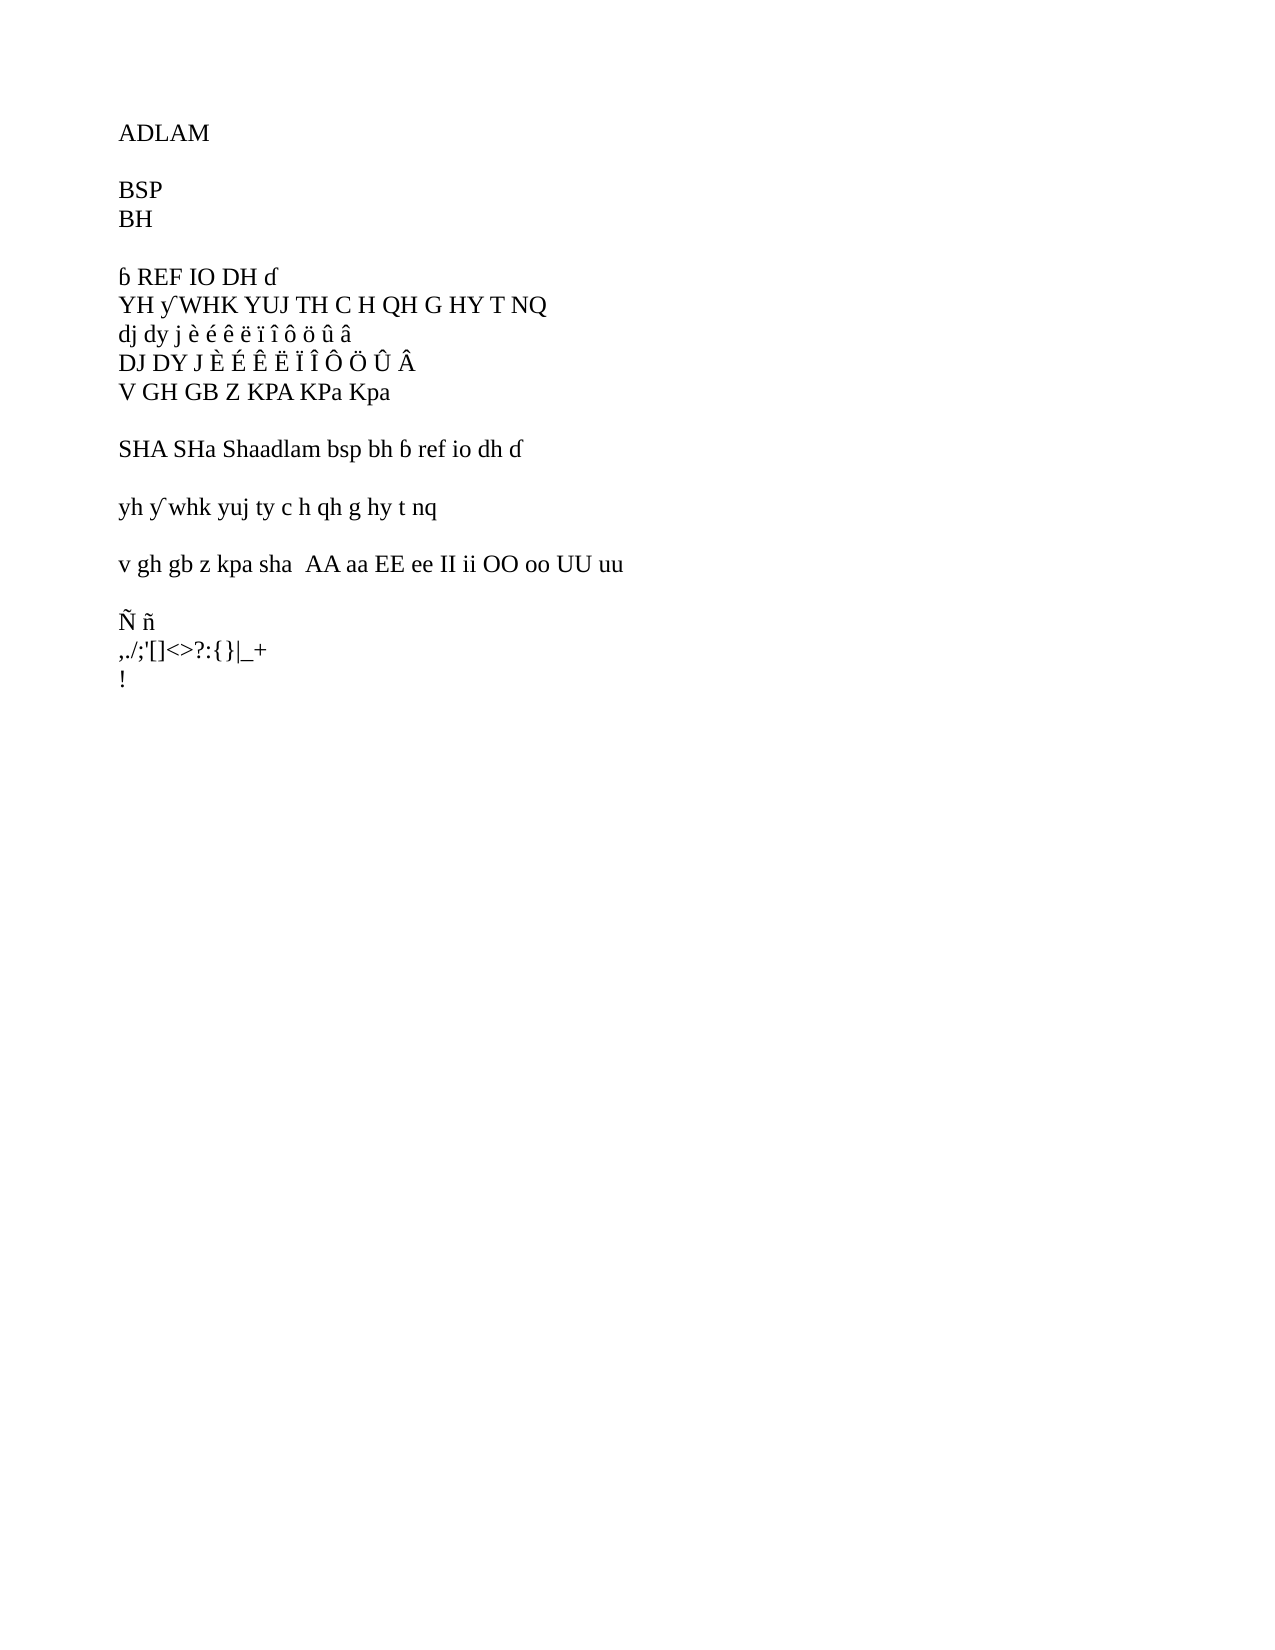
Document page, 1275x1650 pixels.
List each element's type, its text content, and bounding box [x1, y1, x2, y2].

text BH [118, 204, 1157, 233]
text V GH GB Z KPA KPa Kpa [118, 377, 1157, 406]
text SHA SHa Shaadlam bsp bh ɓ ref io dh ɗ [118, 434, 1157, 463]
text Ñ ñ [118, 607, 1157, 636]
text ADLAM [118, 118, 1157, 147]
text DJ DY J È É Ê Ë Ï Î Ô Ö Û Â [118, 348, 1157, 377]
text v gh gb z kpa sha AA aa EE ee II ii OO oo UU uu [118, 549, 1157, 578]
text yh ƴ whk yuj ty c h qh g hy t nq [118, 492, 1157, 521]
text ɓ REF IO DH ɗ [118, 262, 1157, 291]
text BSP [118, 176, 1157, 204]
text ,./;'[]<>?:{}|_+ [118, 636, 1157, 664]
text dj dy j è é ê ë ï î ô ö û â [118, 319, 1157, 348]
text ! [118, 664, 1157, 693]
text YH ƴ WHK YUJ TH C H QH G HY T NQ [118, 291, 1157, 319]
